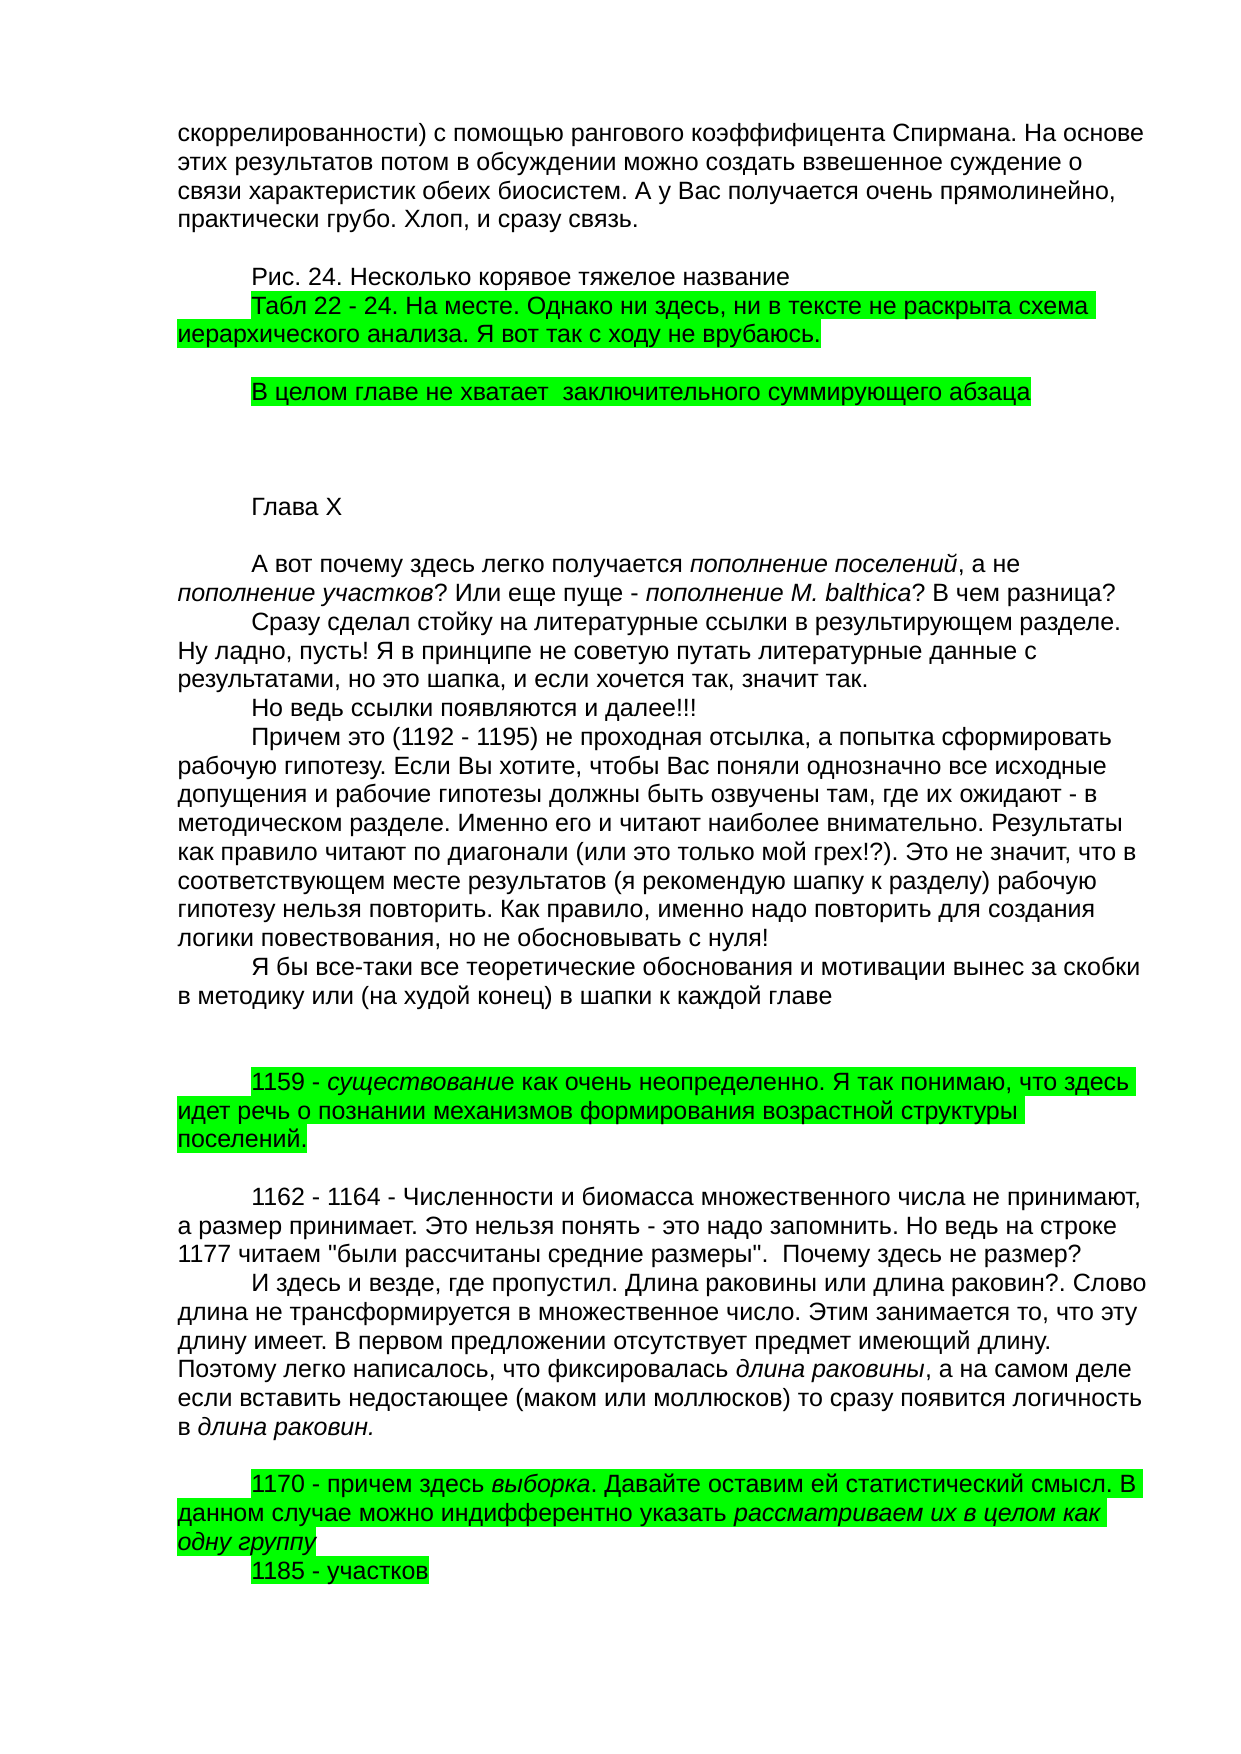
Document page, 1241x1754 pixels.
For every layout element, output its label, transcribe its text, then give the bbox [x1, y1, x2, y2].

text И здесь и везде, где пропустил. Длина раковины или длина раковин?. Слово длина не трансформируется в множественное число. Этим занимается то, что эту длину имеет. В первом предложении отсутствует предмет имеющий длину. Поэтому легко написалось, что фиксировалась длина раковины, а на самом деле если вставить недостающее (маком или моллюсков) то сразу появится логичность в длина раковин. [177, 1268, 1152, 1441]
text 1185 - участков [177, 1556, 1152, 1584]
text 1159 - существование как очень неопределенно. Я так понимаю, что здесь идет речь о познании механизмов формирования возрастной структуры поселений. [177, 1067, 1152, 1153]
text В целом главе не хватает заключительного суммирующего абзаца [177, 377, 1152, 406]
text 1162 - 1164 - Численности и биомасса множественного числа не принимают, а размер принимает. Это нельзя понять - это надо запомнить. Но ведь на строке 1177 читаем "были рассчитаны средние размеры". Почему здесь не размер? [177, 1182, 1152, 1268]
text Рис. 24. Несколько корявое тяжелое название [177, 262, 1152, 291]
text Я бы все-таки все теоретические обоснования и мотивации вынес за скобки в методику или (на худой конец) в шапки к каждой главе [177, 952, 1152, 1009]
text 1170 - причем здесь выборка. Давайте оставим ей статистический смысл. В данном случае можно индифферентно указать рассматриваем их в целом как одну группу [177, 1469, 1152, 1556]
text Но ведь ссылки появляются и далее!!! [177, 693, 1152, 722]
text Сразу сделал стойку на литературные ссылки в результирующем разделе. Ну ладно, пусть! Я в принципе не советую путать литературные данные с результатами, но это шапка, и если хочется так, значит так. [177, 607, 1152, 693]
text Глава X [177, 492, 1152, 521]
text А вот почему здесь легко получается пополнение поселений, а не пополнение участков? Или еще пуще - пополнение M. balthica? В чем разница? [177, 549, 1152, 607]
text Причем это (1192 - 1195) не проходная отсылка, а попытка сформировать рабочую гипотезу. Если Вы хотите, чтобы Вас поняли однозначно все исходные допущения и рабочие гипотезы должны быть озвучены там, где их ожидают - в методическом разделе. Именно его и читают наиболее внимательно. Результаты как правило читают по диагонали (или это только мой грех!?). Это не значит, что в соответствующем месте результатов (я рекомендую шапку к разделу) рабочую гипотезу нельзя повторить. Как правило, именно надо повторить для создания логики повествования, но не обосновывать с нуля! [177, 722, 1152, 952]
text скоррелированности) с помощью рангового коэффифицента Спирмана. На основе этих результатов потом в обсуждении можно создать взвешенное суждение о связи характеристик обеих биосистем. А у Вас получается очень прямолинейно, практически грубо. Хлоп, и сразу связь. [177, 118, 1152, 233]
text Табл 22 - 24. На месте. Однако ни здесь, ни в тексте не раскрыта схема иерархического анализа. Я вот так с ходу не врубаюсь. [177, 291, 1152, 348]
